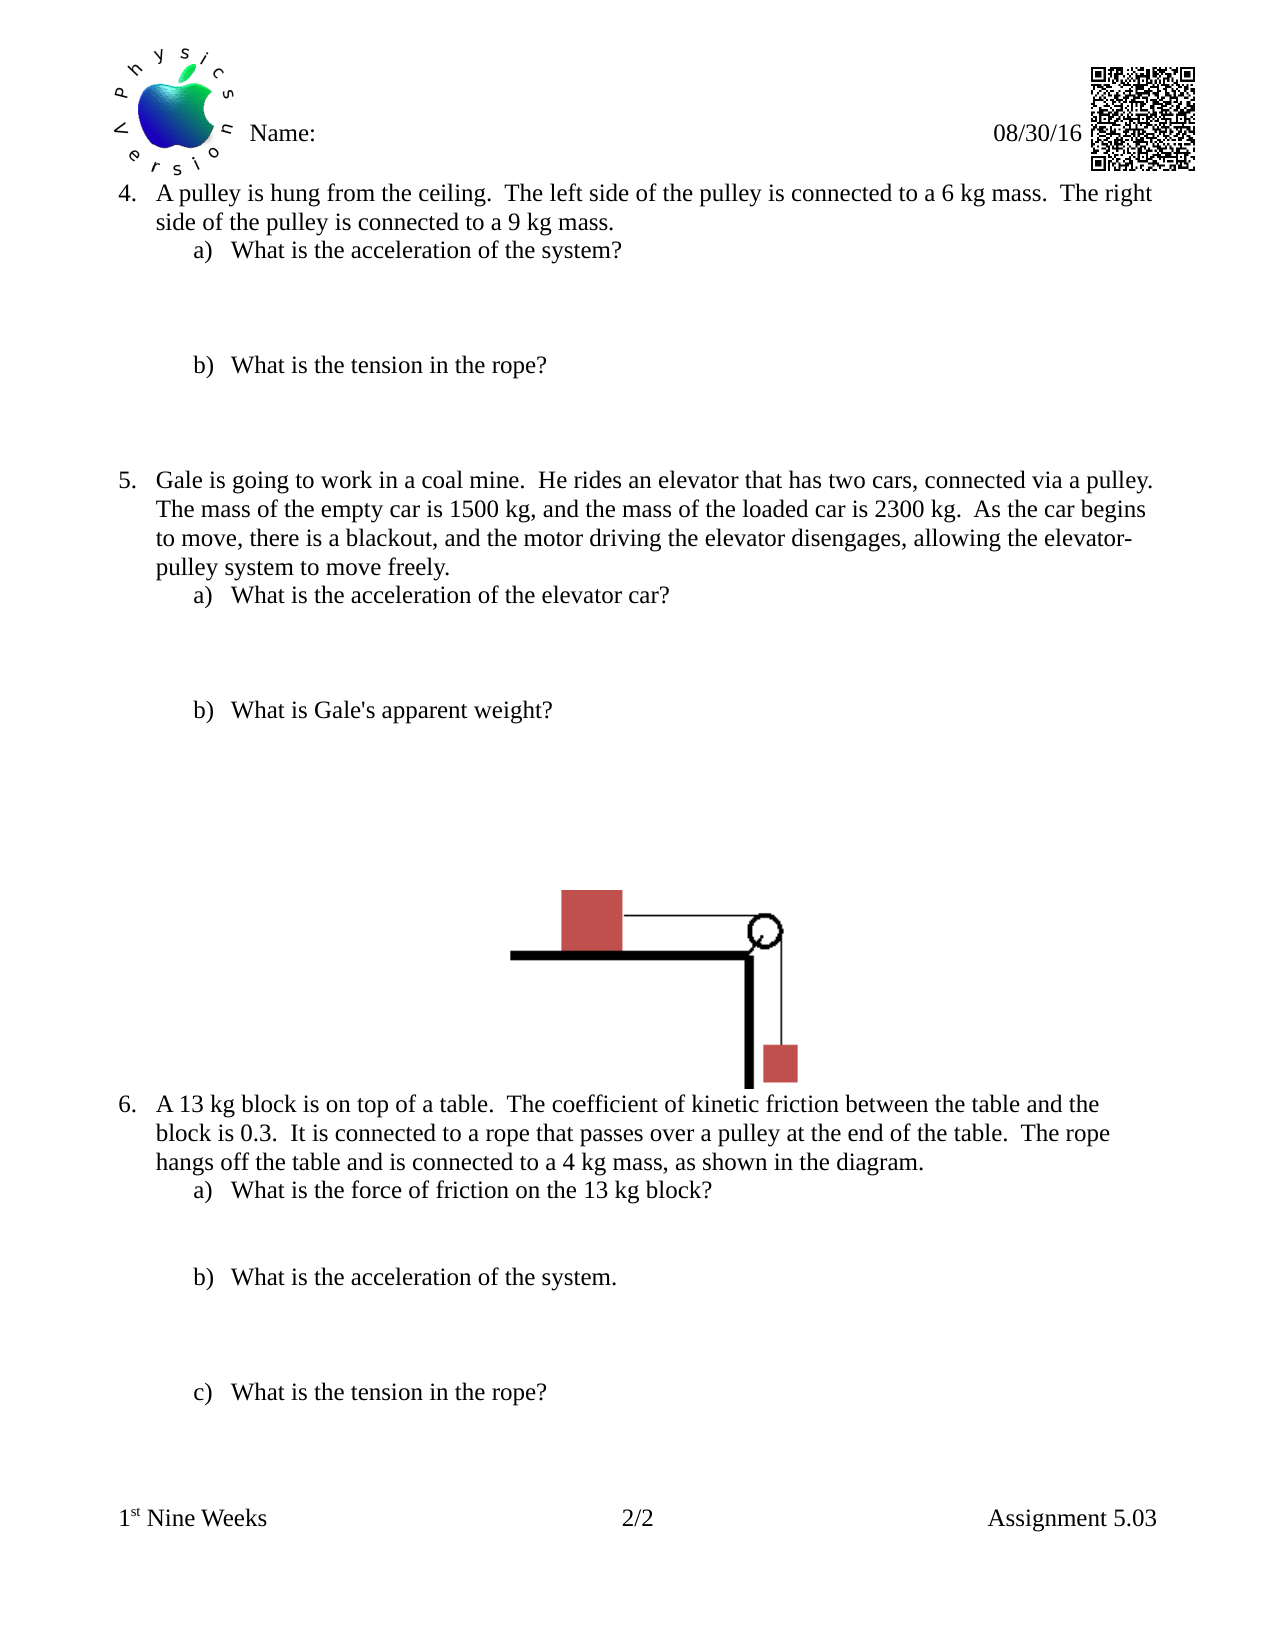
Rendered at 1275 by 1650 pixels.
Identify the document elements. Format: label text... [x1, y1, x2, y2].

list What is the acceleration of the system. [193, 1262, 1157, 1290]
list What is the tension in the rope? [193, 1377, 1157, 1405]
list What is the force of friction on the 13 kg block? [193, 1175, 1157, 1204]
picture [1082, 58, 1203, 179]
list What is Gale's apparent weight? [193, 696, 1157, 724]
picture [510, 890, 798, 1089]
list A 13 kg block is on top of a table. The coefficient of kinetic friction between the table and the block is 0.3. It is connected to a rope that passes over a pulley at the end of the table. The rope hangs off the table and is connected to a 4 kg mass, as shown in the diagram. [118, 868, 1157, 1175]
list Gale is going to work in a coal mine. He rides an elevator that has two cars, connected via a pulley. The mass of the empty car is 1500 kg, and the mass of the loaded car is 2300 kg. As the car begins to move, there is a blackout, and the motor driving the elevator disengages, allowing the elevator-pulley system to move freely. [118, 466, 1157, 581]
list What is the acceleration of the elevator car? [193, 581, 1157, 609]
list What is the tension in the rope? [193, 351, 1157, 379]
list What is the acceleration of the system? [193, 236, 1157, 264]
picture [113, 48, 234, 176]
list A pulley is hung from the ceiling. The left side of the pulley is connected to a 6 kg mass. The right side of the pulley is connected to a 9 kg mass. [118, 176, 1157, 236]
